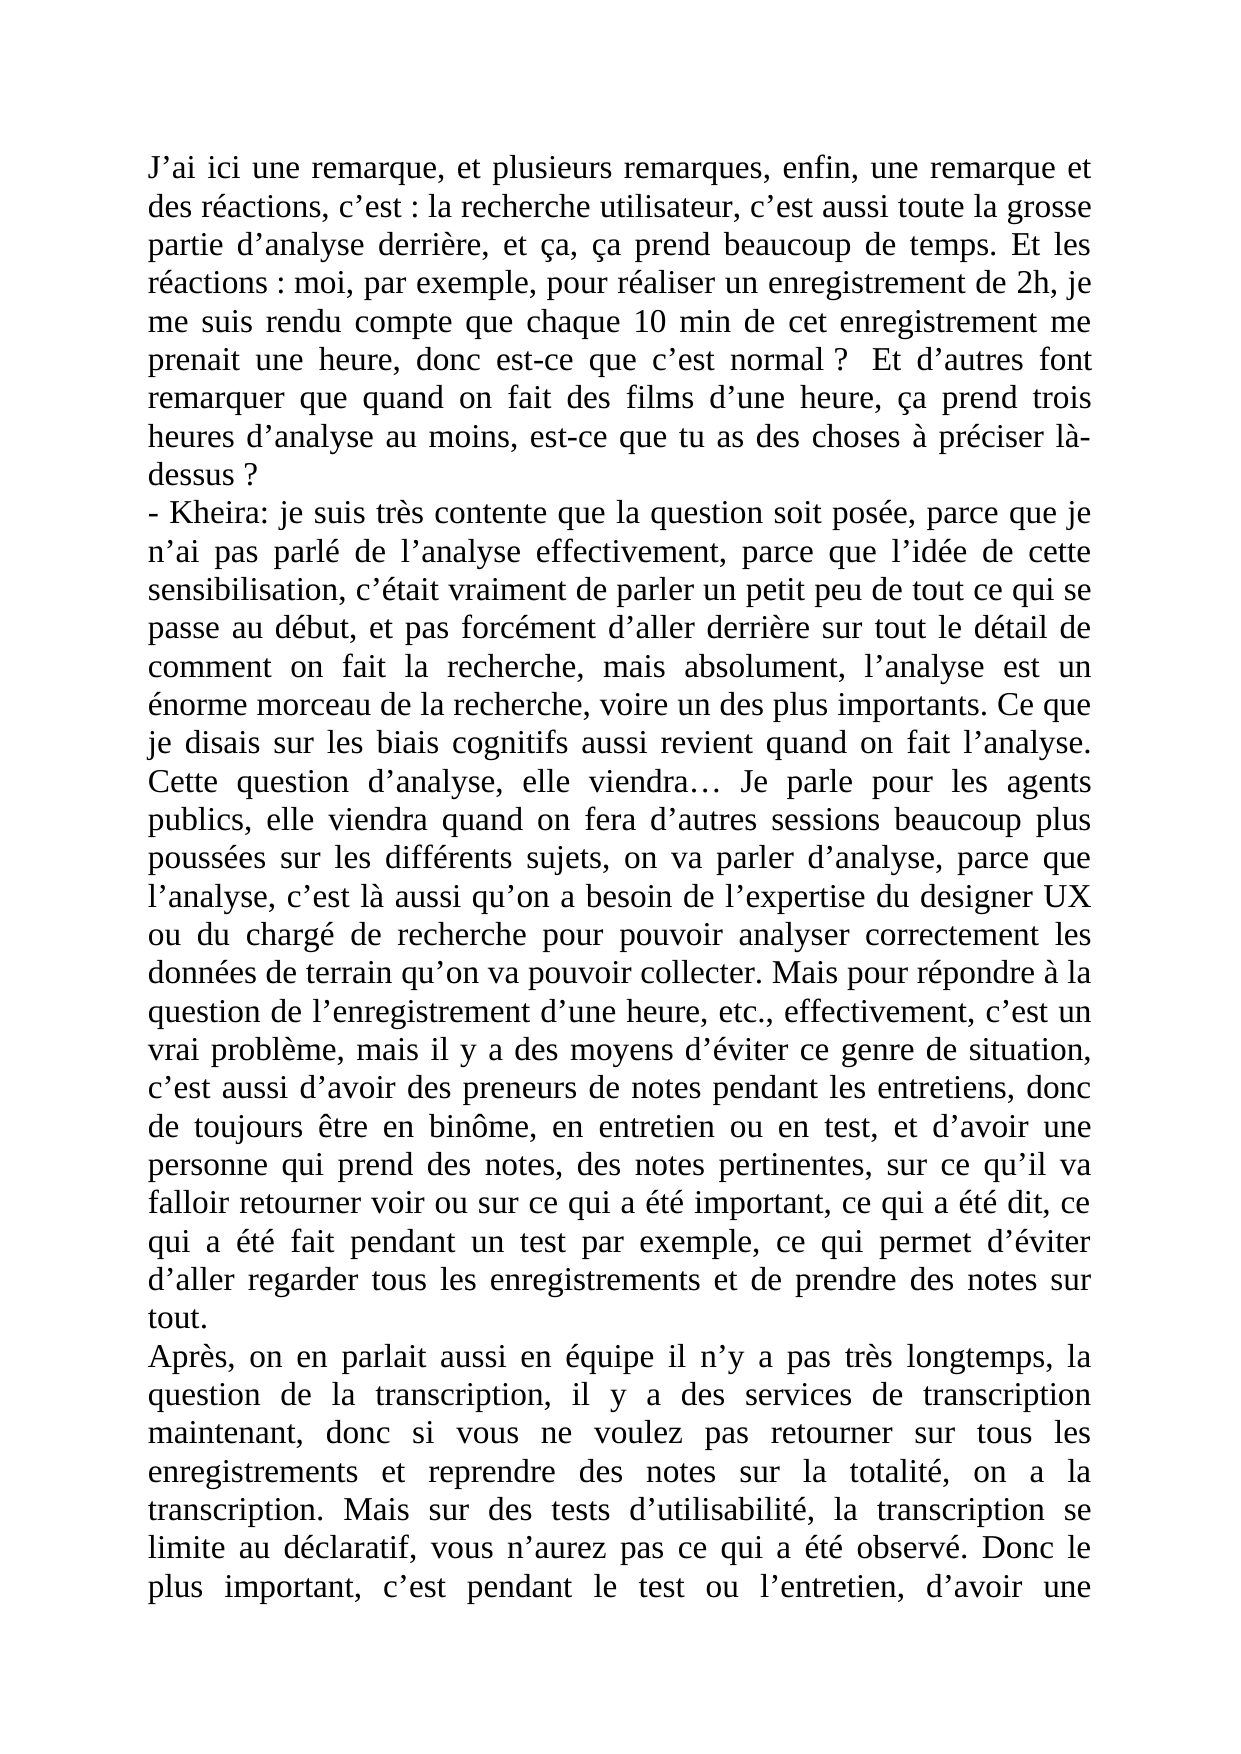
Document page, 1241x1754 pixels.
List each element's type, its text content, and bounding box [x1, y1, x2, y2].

text Après, on en parlait aussi en équipe il n’y a pas très longtemps, la question de la transcription, il y a des services de transcription maintenant, donc si vous ne voulez pas retourner sur tous les enregistrements et reprendre des notes sur la totalité, on a la transcription. Mais sur des tests d’utilisabilité, la transcription se limite au déclaratif, vous n’aurez pas ce qui a été observé. Donc le plus important, c’est pendant le test ou l’entretien, d’avoir une [148, 1336, 1093, 1604]
text J’ai ici une remarque, et plusieurs remarques, enfin, une remarque et des réactions, c’est : la recherche utilisateur, c’est aussi toute la grosse partie d’analyse derrière, et ça, ça prend beaucoup de temps. Et les réactions : moi, par exemple, pour réaliser un enregistrement de 2h, je me suis rendu compte que chaque 10 min de cet enregistrement me prenait une heure, donc est-ce que c’est normal ? Et d’autres font remarquer que quand on fait des films d’une heure, ça prend trois heures d’analyse au moins, est-ce que tu as des choses à préciser là-dessus ? [148, 148, 1093, 493]
text - Kheira: je suis très contente que la question soit posée, parce que je n’ai pas parlé de l’analyse effectivement, parce que l’idée de cette sensibilisation, c’était vraiment de parler un petit peu de tout ce qui se passe au début, et pas forcément d’aller derrière sur tout le détail de comment on fait la recherche, mais absolument, l’analyse est un énorme morceau de la recherche, voire un des plus importants. Ce que je disais sur les biais cognitifs aussi revient quand on fait l’analyse. Cette question d’analyse, elle viendra… Je parle pour les agents publics, elle viendra quand on fera d’autres sessions beaucoup plus poussées sur les différents sujets, on va parler d’analyse, parce que l’analyse, c’est là aussi qu’on a besoin de l’expertise du designer UX ou du chargé de recherche pour pouvoir analyser correctement les données de terrain qu’on va pouvoir collecter. Mais pour répondre à la question de l’enregistrement d’une heure, etc., effectivement, c’est un vrai problème, mais il y a des moyens d’éviter ce genre de situation, c’est aussi d’avoir des preneurs de notes pendant les entretiens, donc de toujours être en binôme, en entretien ou en test, et d’avoir une personne qui prend des notes, des notes pertinentes, sur ce qu’il va falloir retourner voir ou sur ce qui a été important, ce qui a été dit, ce qui a été fait pendant un test par exemple, ce qui permet d’éviter d’aller regarder tous les enregistrements et de prendre des notes sur tout. [148, 493, 1093, 1336]
